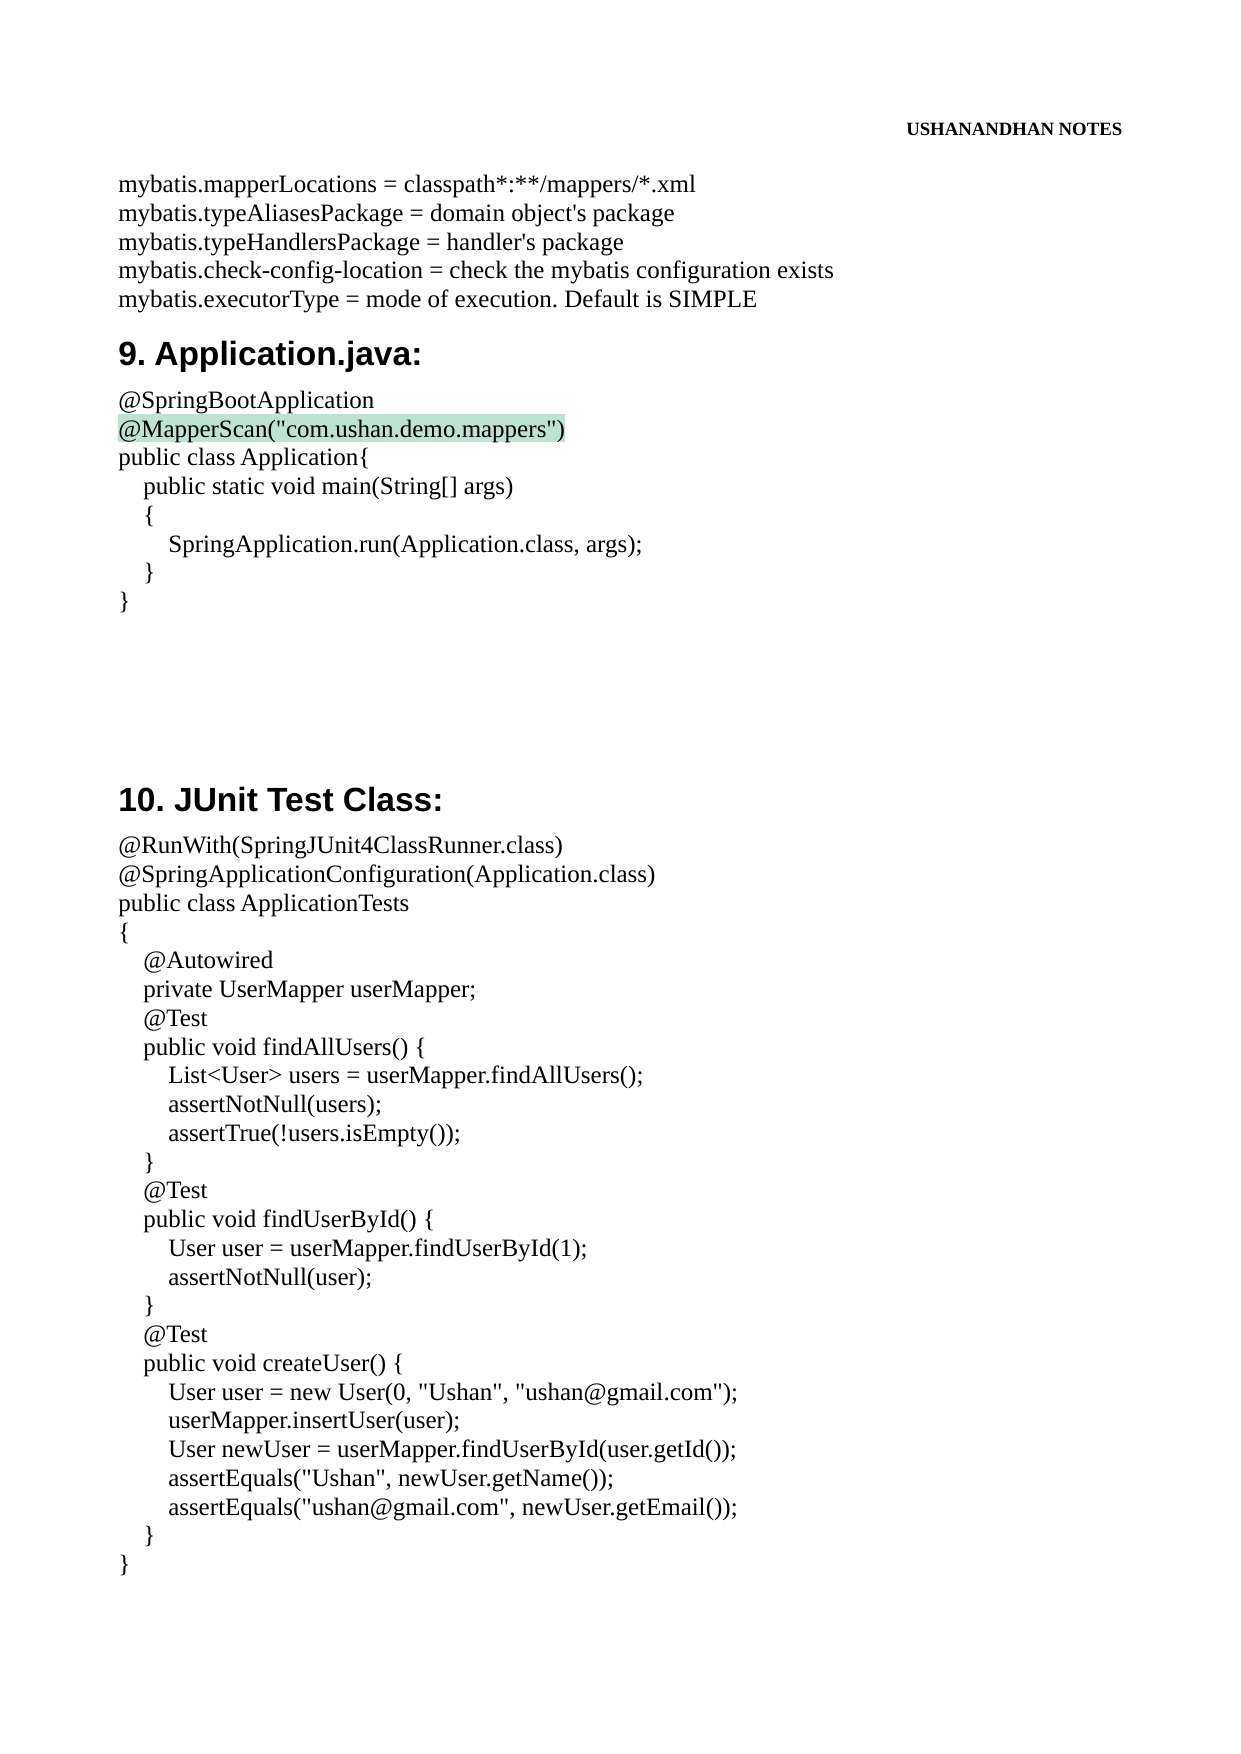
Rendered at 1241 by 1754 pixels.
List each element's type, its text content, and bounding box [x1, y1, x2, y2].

text public void findUserById() { [118, 1204, 1122, 1233]
text userMapper.insertUser(user); [118, 1406, 1122, 1434]
text @Autowired [118, 946, 1122, 974]
text List<User> users = userMapper.findAllUsers(); [118, 1061, 1122, 1089]
text { [118, 917, 1122, 946]
text mybatis.mapperLocations = classpath*:**/mappers/*.xml [118, 169, 1122, 198]
text assertEquals("ushan@gmail.com", newUser.getEmail()); [118, 1492, 1122, 1521]
text private UserMapper userMapper; [118, 974, 1122, 1003]
text } [118, 586, 1122, 615]
text } [118, 1549, 1122, 1578]
text @Test [118, 1319, 1122, 1348]
text assertNotNull(user); [118, 1262, 1122, 1291]
text public class Application{ [118, 442, 1122, 471]
text } [118, 1147, 1122, 1176]
text mybatis.check-config-location = check the mybatis configuration exists [118, 255, 1122, 284]
text @Test [118, 1176, 1122, 1204]
text public class ApplicationTests [118, 888, 1122, 917]
text User user = userMapper.findUserById(1); [118, 1233, 1122, 1262]
text } [118, 557, 1122, 586]
text @SpringApplicationConfiguration(Application.class) [118, 859, 1122, 888]
subtitle 10. JUnit Test Class: [118, 779, 1122, 818]
text public static void main(String[] args) [118, 471, 1122, 500]
text assertNotNull(users); [118, 1089, 1122, 1118]
text mybatis.typeHandlersPackage = handler's package [118, 227, 1122, 255]
text } [118, 1521, 1122, 1549]
text public void createUser() { [118, 1348, 1122, 1377]
text mybatis.executorType = mode of execution. Default is SIMPLE [118, 284, 1122, 313]
text @Test [118, 1003, 1122, 1032]
subtitle 9. Application.java: [118, 334, 1122, 372]
text User user = new User(0, "Ushan", "ushan@gmail.com"); [118, 1377, 1122, 1406]
text @SpringBootApplication [118, 385, 1122, 414]
text assertEquals("Ushan", newUser.getName()); [118, 1463, 1122, 1492]
text User newUser = userMapper.findUserById(user.getId()); [118, 1434, 1122, 1463]
text SpringApplication.run(Application.class, args); [118, 529, 1122, 557]
text @MapperScan("com.ushan.demo.mappers") [118, 414, 1122, 442]
text { [118, 500, 1122, 529]
text assertTrue(!users.isEmpty()); [118, 1118, 1122, 1147]
text mybatis.typeAliasesPackage = domain object's package [118, 198, 1122, 227]
text public void findAllUsers() { [118, 1032, 1122, 1061]
text } [118, 1291, 1122, 1319]
text @RunWith(SpringJUnit4ClassRunner.class) [118, 831, 1122, 859]
